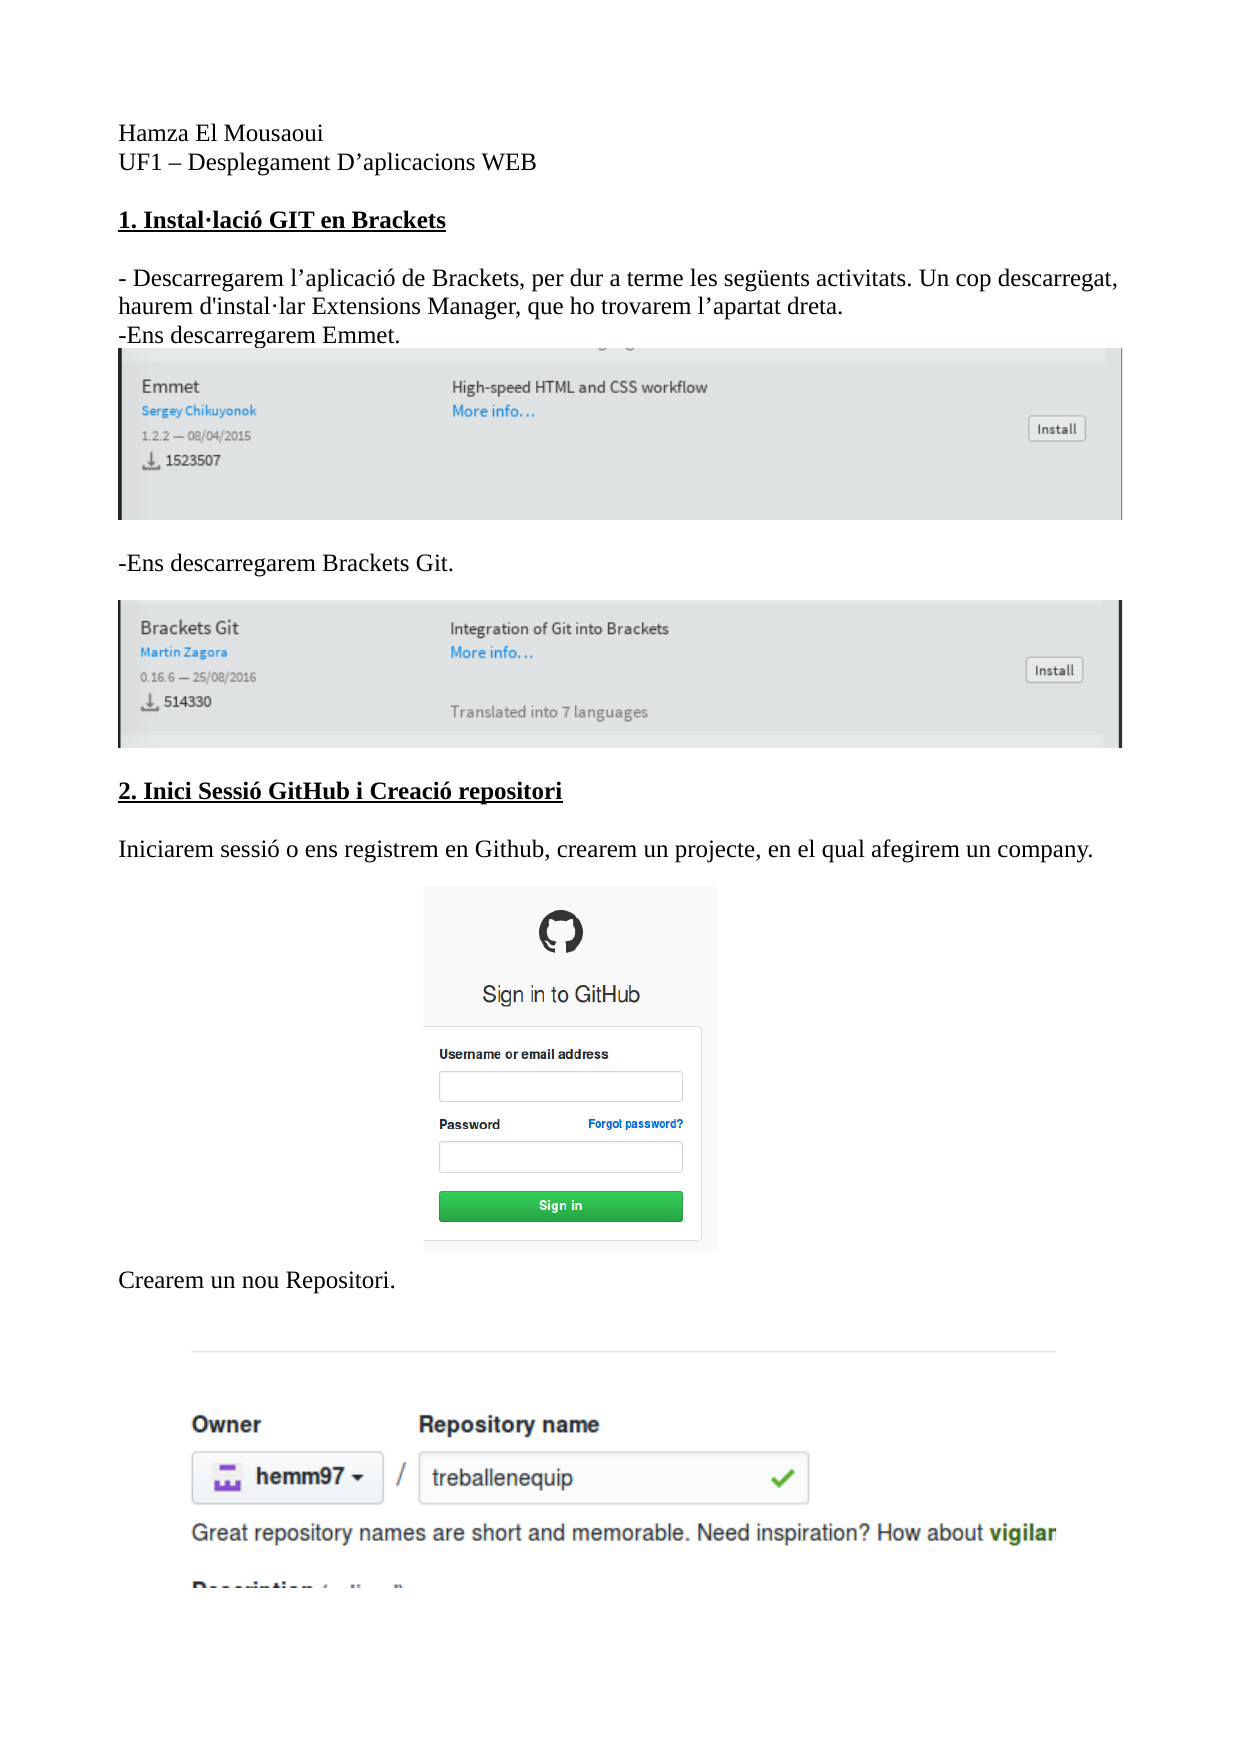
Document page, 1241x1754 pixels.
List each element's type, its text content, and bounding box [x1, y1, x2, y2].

text 2. Inici Sessió GitHub i Creació repositori [118, 776, 1122, 805]
text -Ens descarregarem Emmet. [118, 320, 1122, 348]
picture [118, 600, 1123, 748]
text -Ens descarregarem Brackets Git. [118, 548, 1122, 577]
text 1. Instal·lació GIT en Brackets [118, 205, 1122, 234]
text Iniciarem sessió o ens registrem en Github, crearem un projecte, en el qual afegirem un company. [118, 834, 1122, 862]
picture [423, 886, 718, 1251]
picture [118, 348, 1123, 520]
text - Descarregarem l’aplicació de Brackets, per dur a terme les següents activitats. Un cop descarregat, haurem d'instal·lar Extensions Manager, que ho trovarem l’apartat dreta. [118, 263, 1122, 320]
picture [184, 1337, 1057, 1588]
text Crearem un nou Repositori. [118, 1265, 1122, 1294]
